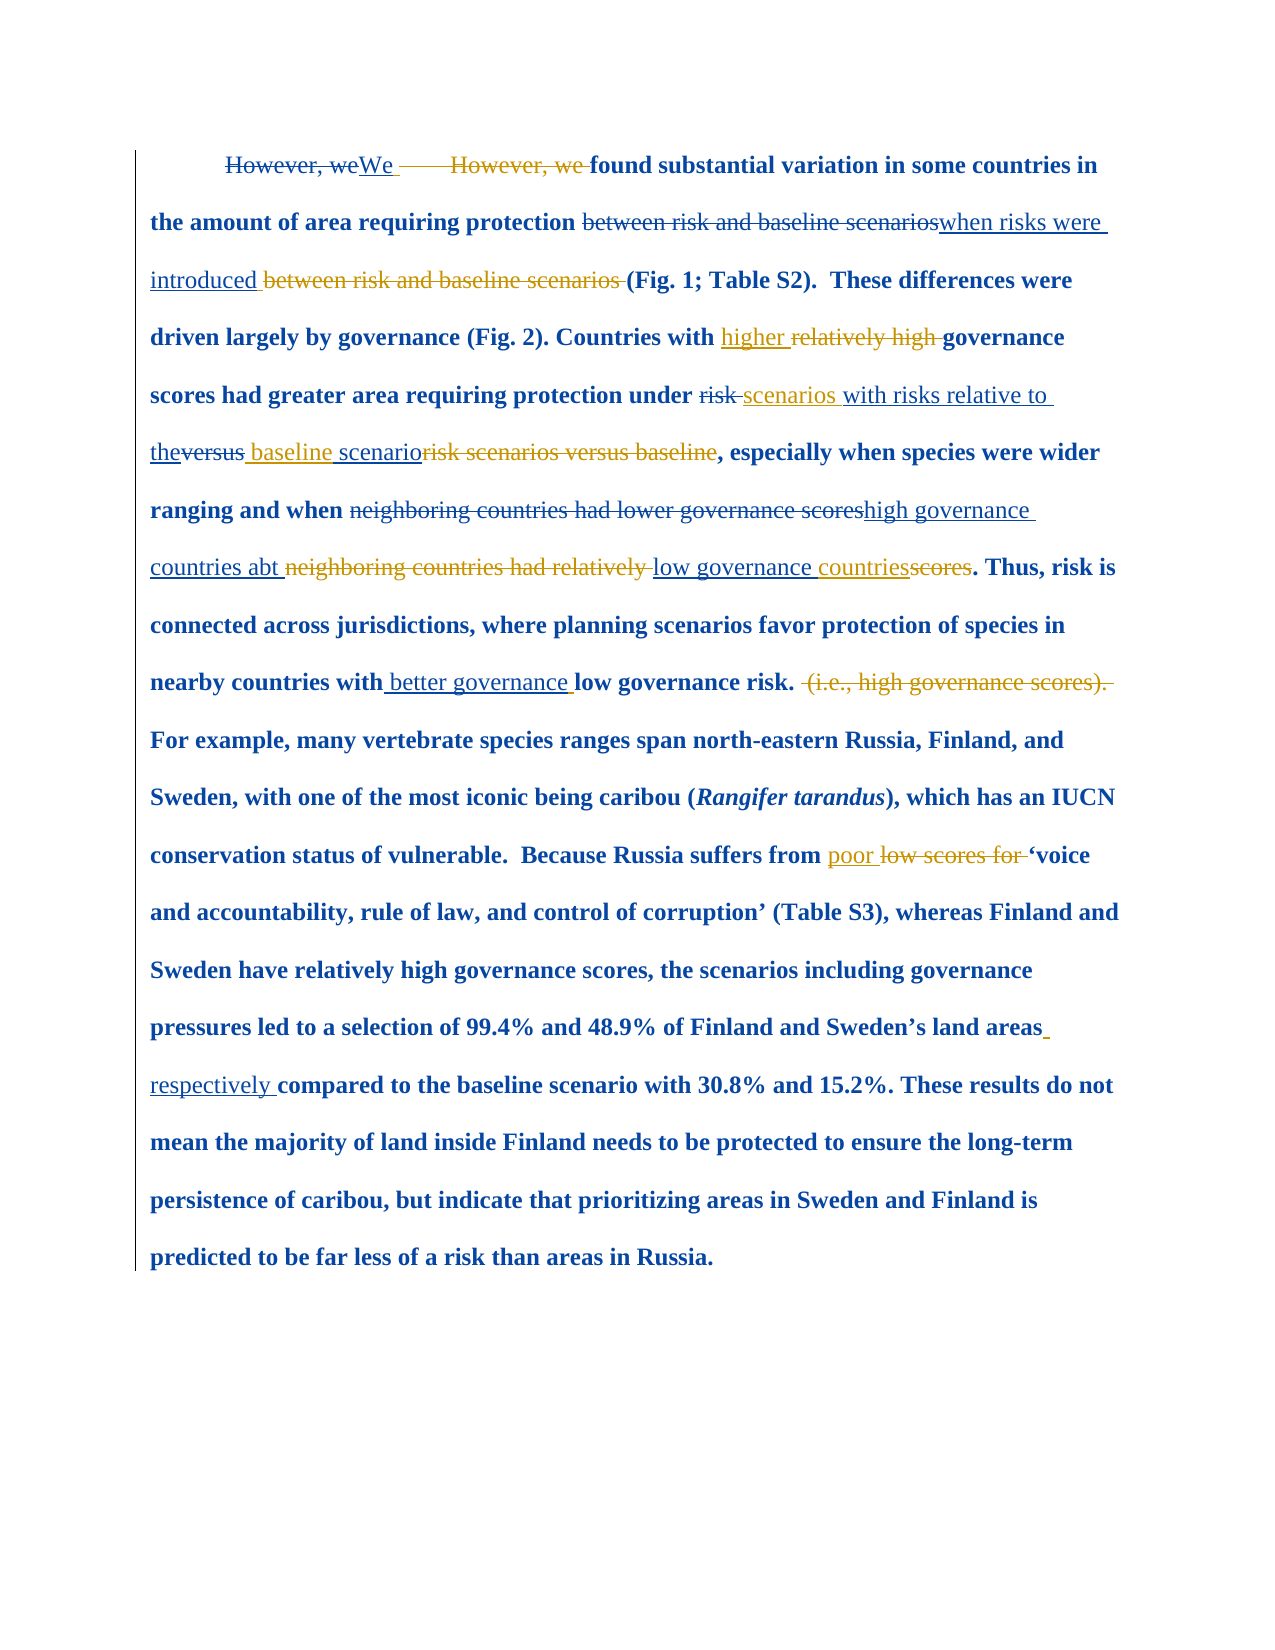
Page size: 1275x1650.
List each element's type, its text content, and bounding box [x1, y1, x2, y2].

text We found substantial variation in some countries in the amount of area requiring protection when risks were introduced (Fig. 1; Table S2). These differences were driven largely by governance (Fig. 2). Countries with higher governance scores had greater area requiring protection under scenarios with risks relative to the baseline scenario, especially when species were wider ranging and when high governance countries abt low governance countries. Thus, risk is connected across jurisdictions, where planning scenarios favor protection of species in nearby countries with better governance low governance risk. For example, many vertebrate species ranges span north-eastern Russia, Finland, and Sweden, with one of the most iconic being caribou (Rangifer tarandus), which has an IUCN conservation status of vulnerable. Because Russia suffers from poor ‘voice and accountability, rule of law, and control of corruption’ (Table S3), whereas Finland and Sweden have relatively high governance scores, the scenarios including governance pressures led to a selection of 99.4% and 48.9% of Finland and Sweden’s land areas respectively compared to the baseline scenario with 30.8% and 15.2%. These results do not mean the majority of land inside Finland needs to be protected to ensure the long-term persistence of caribou, but indicate that prioritizing areas in Sweden and Finland is predicted to be far less of a risk than areas in Russia. [150, 150, 1125, 1271]
